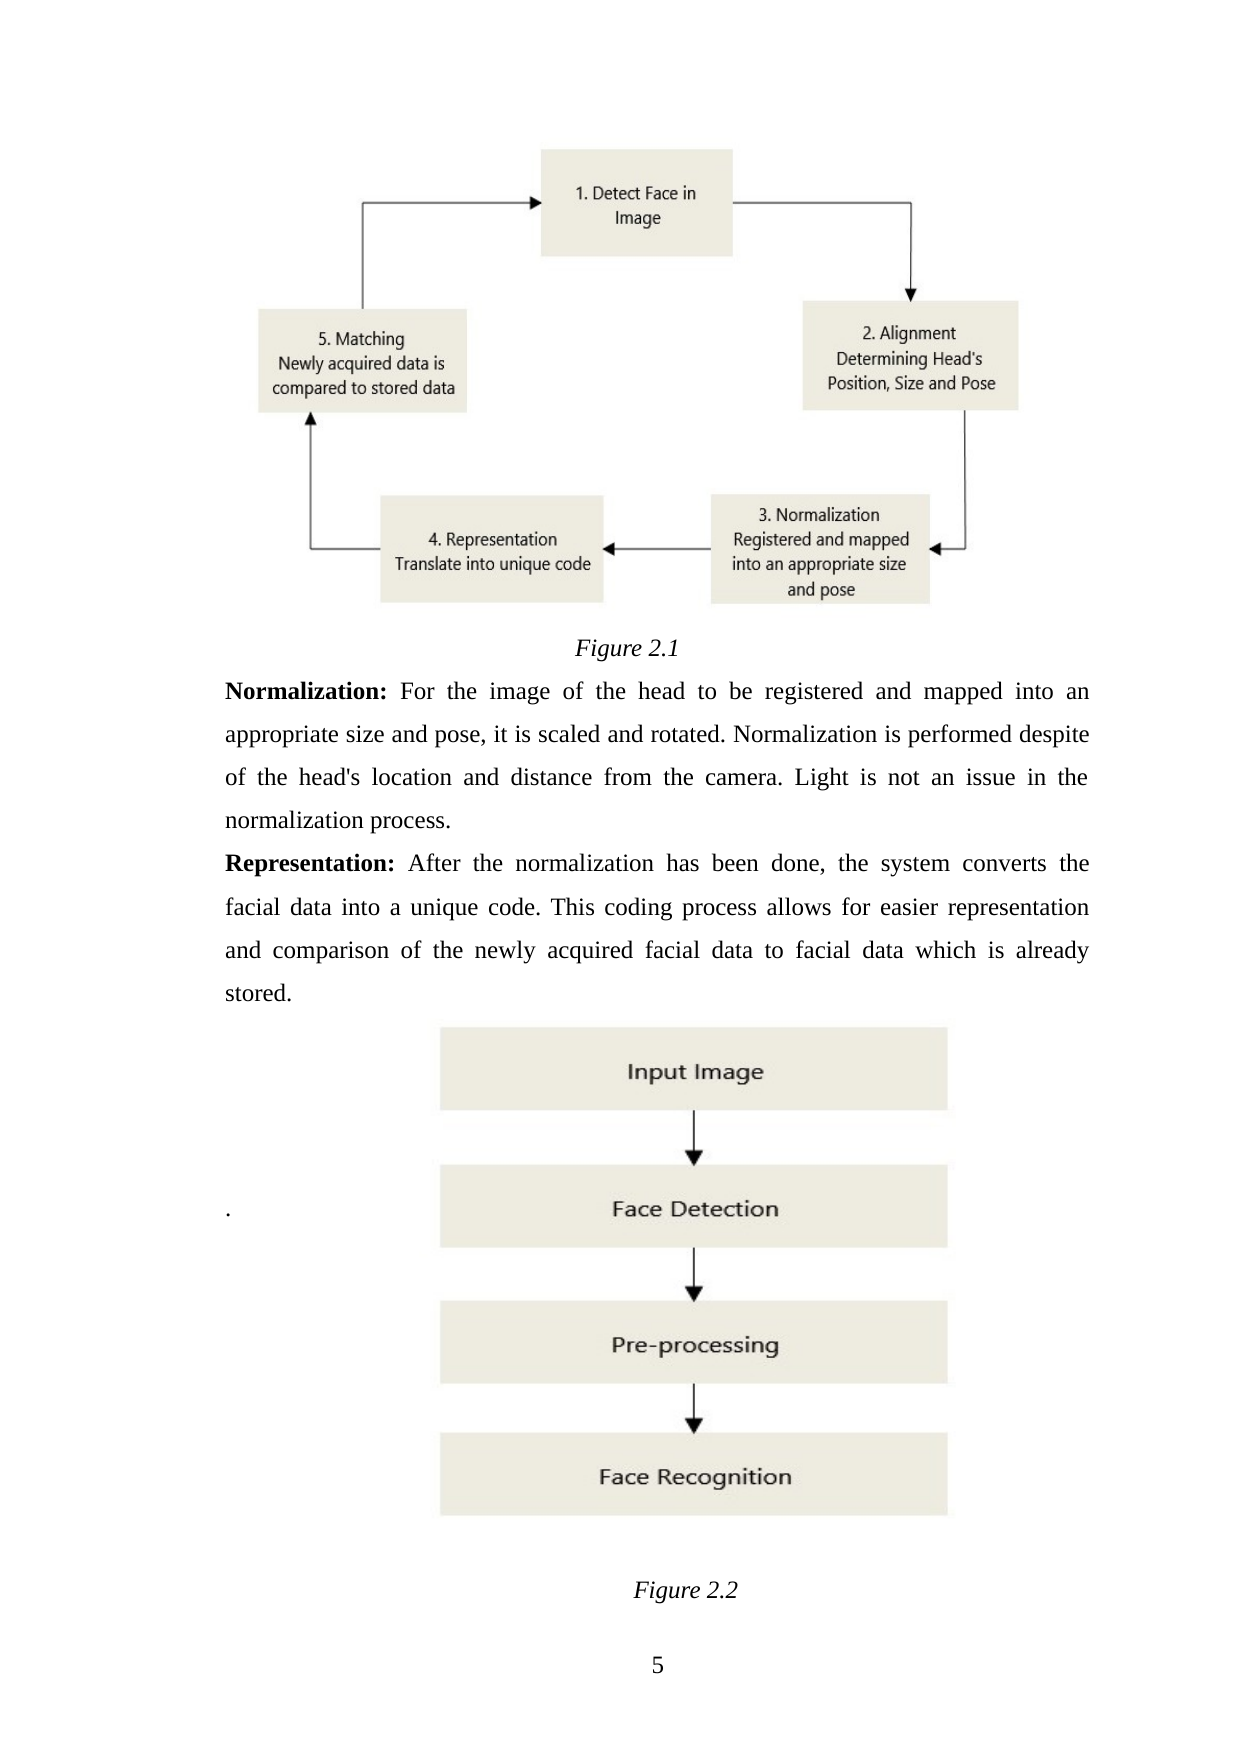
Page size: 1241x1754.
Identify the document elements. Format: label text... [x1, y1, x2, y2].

text Figure 2.1 [225, 150, 1090, 662]
text [972, 1193, 1090, 1222]
text Figure 2.2 [225, 1567, 1090, 1606]
picture [248, 133, 1030, 619]
text Representation: After the normalization has been done, the system converts the facial data into a unique code. This coding process allows for easier representation and comparison of the newly acquired facial data to facial data which is already stored. [225, 848, 1090, 1007]
text . [225, 1193, 418, 1222]
text Normalization: For the image of the head to be registered and mapped into an appropriate size and pose, it is scaled and rotated. Normalization is performed despite of the head's location and distance from the camera. Light is not an issue in the normalization process. [225, 676, 1090, 834]
picture [418, 1018, 972, 1532]
